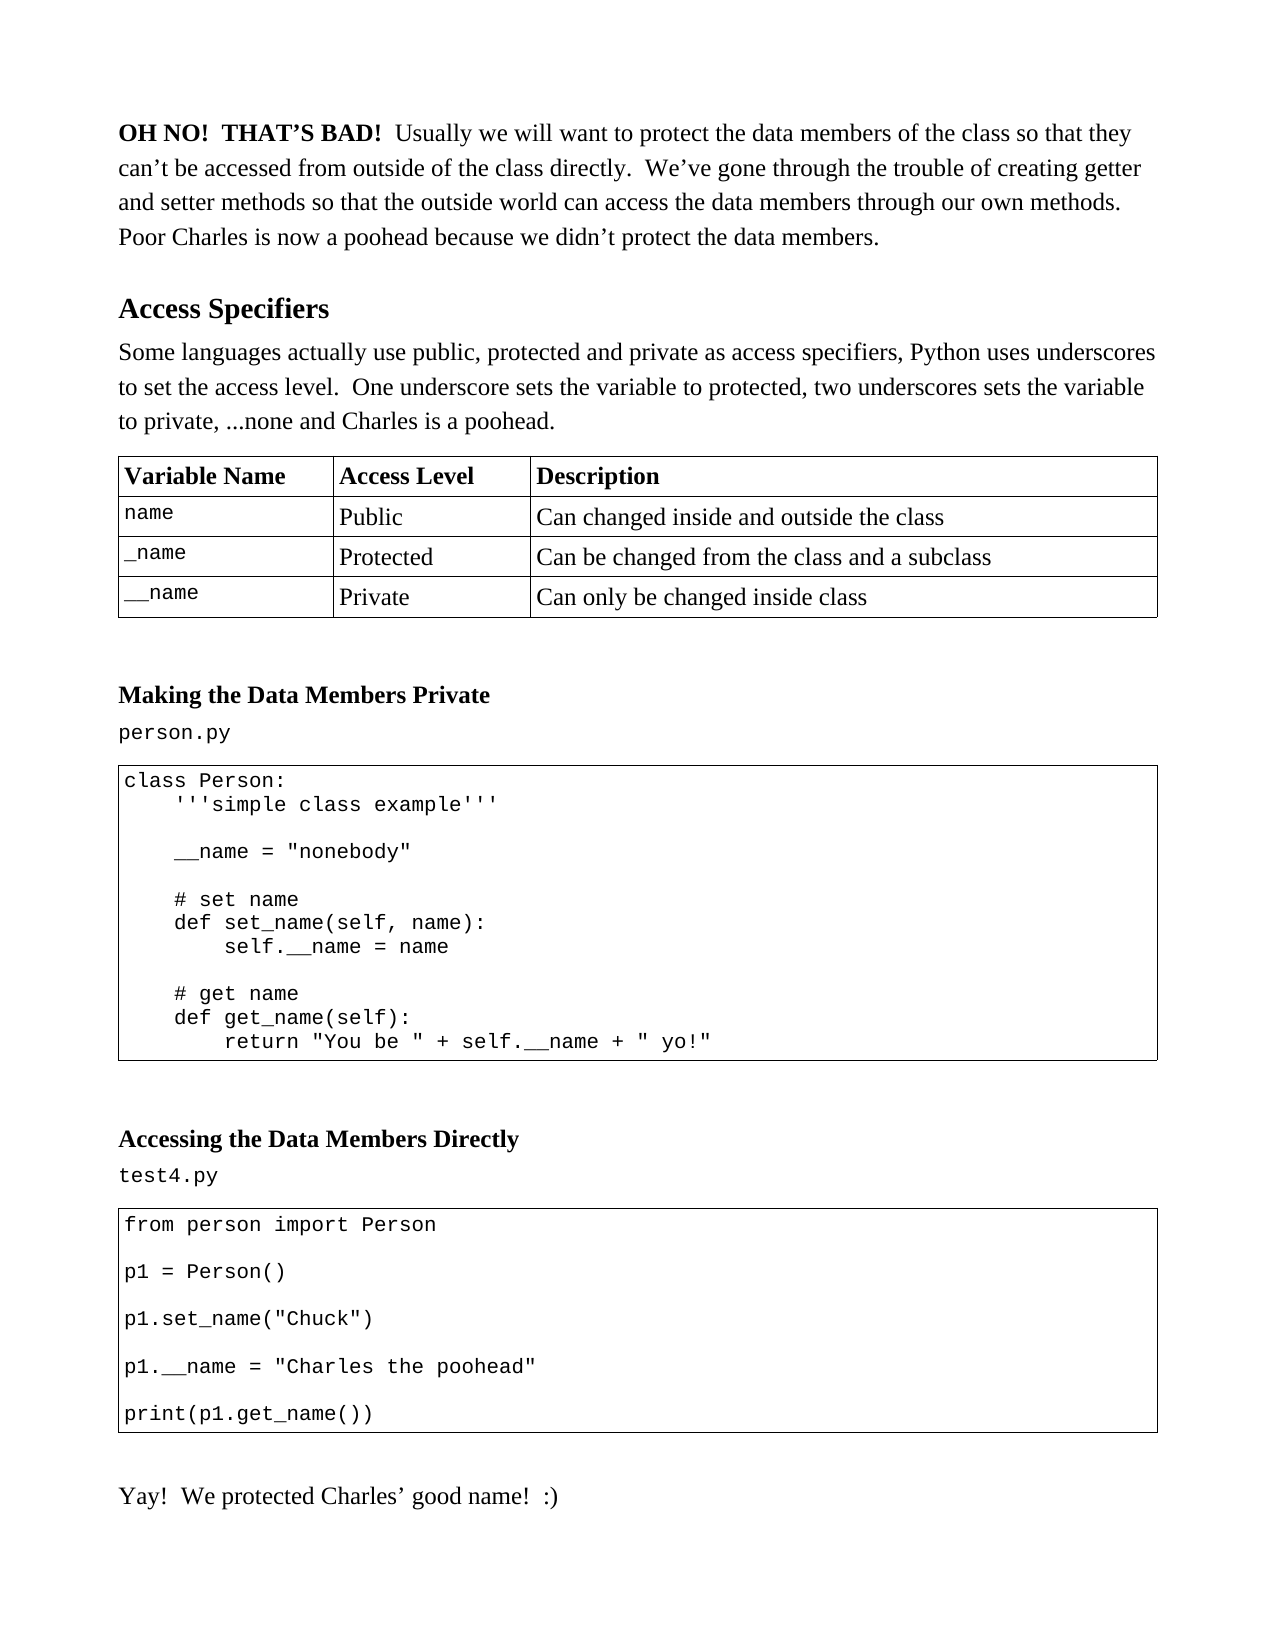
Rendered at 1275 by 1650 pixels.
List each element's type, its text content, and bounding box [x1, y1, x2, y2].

table_cell _name [119, 537, 333, 576]
table_header Access Level [334, 457, 530, 496]
table_cell name [119, 497, 333, 536]
subtitle Access Specifiers [118, 291, 1157, 325]
text person.py [118, 722, 1157, 745]
text Yay! We protected Charles’ good name! :) [118, 1481, 1157, 1510]
table_header from person import Person p1 = Person() p1.set_name("Chuck") p1.__name = "Charles the poohead" print(p1.get_name()) [119, 1209, 1157, 1432]
text test4.py [118, 1165, 1157, 1189]
table_header class Person: '''simple class example''' __name = "nonebody" # set name def set_name(self, name): self.__name = name # get name def get_name(self): return "You be " + self.__name + " yo!" [119, 766, 1157, 1060]
table_header Variable Name [119, 457, 333, 496]
subtitle Accessing the Data Members Directly [118, 1124, 1157, 1152]
table_cell Can changed inside and outside the class [531, 497, 1157, 536]
text OH NO! THAT’S BAD! Usually we will want to protect the data members of the class so that they can’t be accessed from outside of the class directly. We’ve gone through the trouble of creating getter and setter methods so that the outside world can access the data members through our own methods. Poor Charles is now a poohead because we didn’t protect the data members. [118, 118, 1157, 250]
table_cell Protected [334, 537, 530, 576]
table_cell Public [334, 497, 530, 536]
subtitle Making the Data Members Private [118, 681, 1157, 709]
table_cell __name [119, 577, 333, 617]
text Some languages actually use public, protected and private as access specifiers, Python uses underscores to set the access level. One underscore sets the variable to protected, two underscores sets the variable to private, ...none and Charles is a poohead. [118, 337, 1157, 435]
table_cell Can be changed from the class and a subclass [531, 537, 1157, 576]
table_header Description [531, 457, 1157, 496]
table_cell Private [334, 577, 530, 617]
table_cell Can only be changed inside class [531, 577, 1157, 617]
